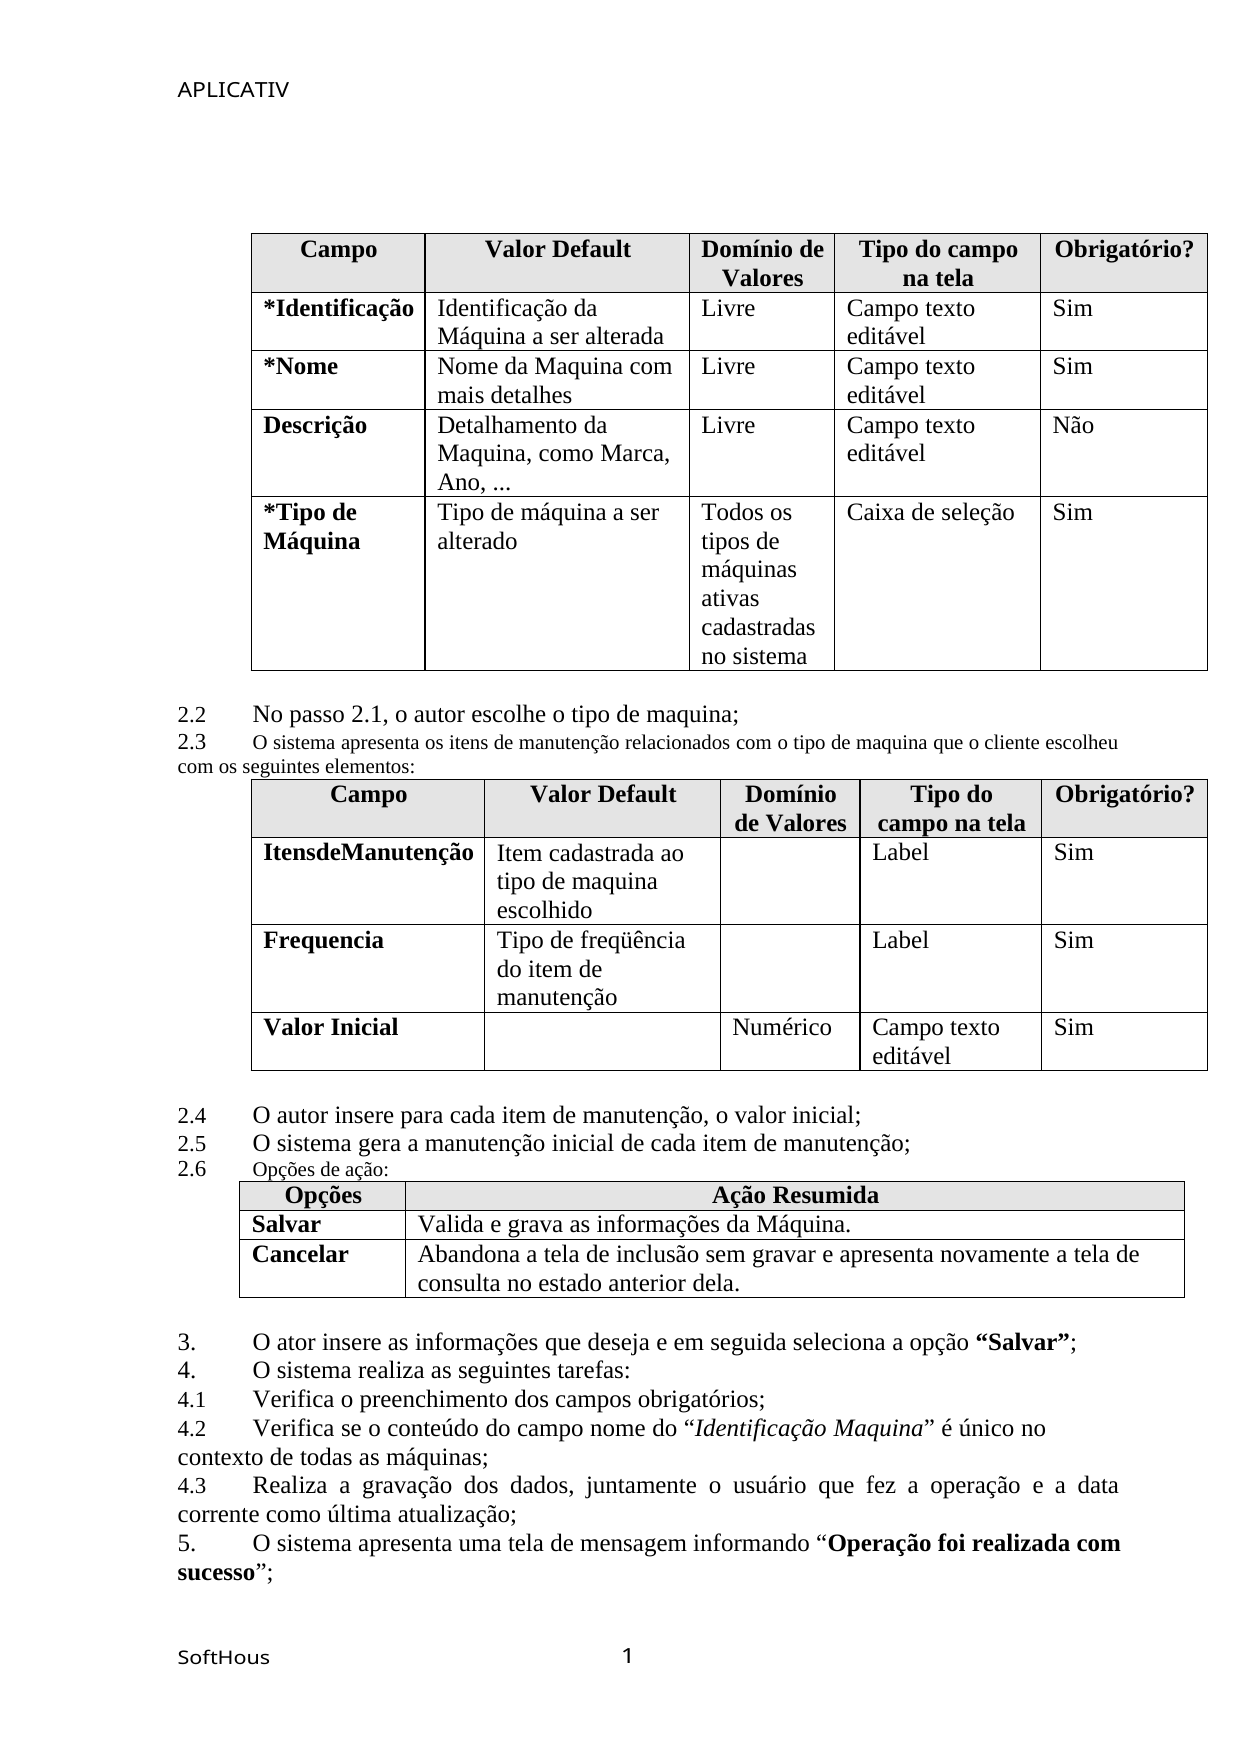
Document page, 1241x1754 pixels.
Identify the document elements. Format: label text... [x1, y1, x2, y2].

table_cell ItensdeManutenção [252, 838, 484, 924]
table_header Obrigatório? [1041, 234, 1207, 292]
list O sistema gera a manutenção inicial de cada item de manutenção; [177, 1128, 1221, 1157]
table_header Valor Default [426, 234, 689, 292]
table_cell Sim [1041, 351, 1207, 409]
table_cell Tipo de máquina a ser alterado [426, 497, 689, 669]
table_cell [721, 925, 859, 1012]
table_cell Campo texto editável [835, 351, 1040, 409]
table_header Ação Resumida [406, 1182, 1184, 1210]
list O sistema apresenta os itens de manutenção relacionados com o tipo de maquina que o cliente escolheu com os seguintes elementos: [177, 728, 1121, 778]
table_cell *Tipo de Máquina [252, 497, 424, 669]
table_cell Sim [1042, 925, 1207, 1012]
table_header Domínio de Valores [690, 234, 834, 292]
table_cell [721, 838, 859, 924]
table_header Domínio de Valores [721, 780, 859, 837]
table_header Campo [252, 234, 424, 292]
table_cell Salvar [240, 1211, 405, 1238]
table_cell *Nome [252, 351, 424, 409]
table_cell Não [1041, 410, 1207, 496]
table_cell Label [861, 925, 1041, 1012]
table_cell Identificação da Máquina a ser alterada [426, 293, 689, 350]
table_cell Valida e grava as informações da Máquina. [406, 1211, 1184, 1238]
table_cell Nome da Maquina com mais detalhes [426, 351, 689, 409]
table_cell Sim [1041, 293, 1207, 350]
table_cell Cancelar [240, 1240, 405, 1297]
table_cell Livre [690, 410, 834, 496]
table_cell *Identificação [252, 293, 424, 350]
table_cell Sim [1042, 1013, 1207, 1070]
table_cell Numérico [721, 1013, 859, 1070]
table_cell Sim [1041, 497, 1207, 669]
list Verifica se o conteúdo do campo nome do “Identificação Maquina” é único no contexto de todas as máquinas; [177, 1413, 1123, 1471]
table_cell Descrição [252, 410, 424, 496]
table_cell Item cadastrada ao tipo de maquina escolhido [485, 838, 720, 924]
table_cell [485, 1013, 720, 1070]
table_header Obrigatório? [1042, 780, 1207, 837]
table_cell Detalhamento da Maquina, como Marca, Ano, ... [426, 410, 689, 496]
table_cell Abandona a tela de inclusão sem gravar e apresenta novamente a tela de consulta no estado anterior dela. [406, 1240, 1184, 1297]
table_cell Valor Inicial [252, 1013, 484, 1070]
table_cell Livre [690, 293, 834, 350]
table_cell Campo texto editável [861, 1013, 1041, 1070]
list O ator insere as informações que deseja e em seguida seleciona a opção “Salvar”; [177, 1327, 1221, 1356]
table_header Tipo do campo na tela [861, 780, 1041, 837]
table_header Opções [240, 1182, 405, 1210]
table_header Campo [252, 780, 484, 837]
table_header Tipo do campo na tela [835, 234, 1040, 292]
table_cell Tipo de freqüência do item de manutenção [485, 925, 720, 1012]
list O sistema apresenta uma tela de mensagem informando “Operação foi realizada com sucesso”; [177, 1528, 1122, 1586]
table_cell Campo texto editável [835, 293, 1040, 350]
list Realiza a gravação dos dados, juntamente o usuário que fez a operação e a data corrente como última atualização; [177, 1471, 1121, 1528]
table_cell Sim [1042, 838, 1207, 924]
table_cell Frequencia [252, 925, 484, 1012]
table_cell Label [861, 838, 1041, 924]
table_cell Caixa de seleção [835, 497, 1040, 669]
table_header Valor Default [485, 780, 720, 837]
table_cell Todos os tipos de máquinas ativas cadastradas no sistema [690, 497, 834, 669]
list Opções de ação: [177, 1157, 1221, 1181]
list O autor insere para cada item de manutenção, o valor inicial; [177, 1100, 1221, 1128]
list No passo 2.1, o autor escolhe o tipo de maquina; [177, 699, 1221, 728]
list Verifica o preenchimento dos campos obrigatórios; [177, 1384, 1221, 1413]
table_cell Campo texto editável [835, 410, 1040, 496]
list O sistema realiza as seguintes tarefas: [177, 1356, 1221, 1384]
table_cell Livre [690, 351, 834, 409]
